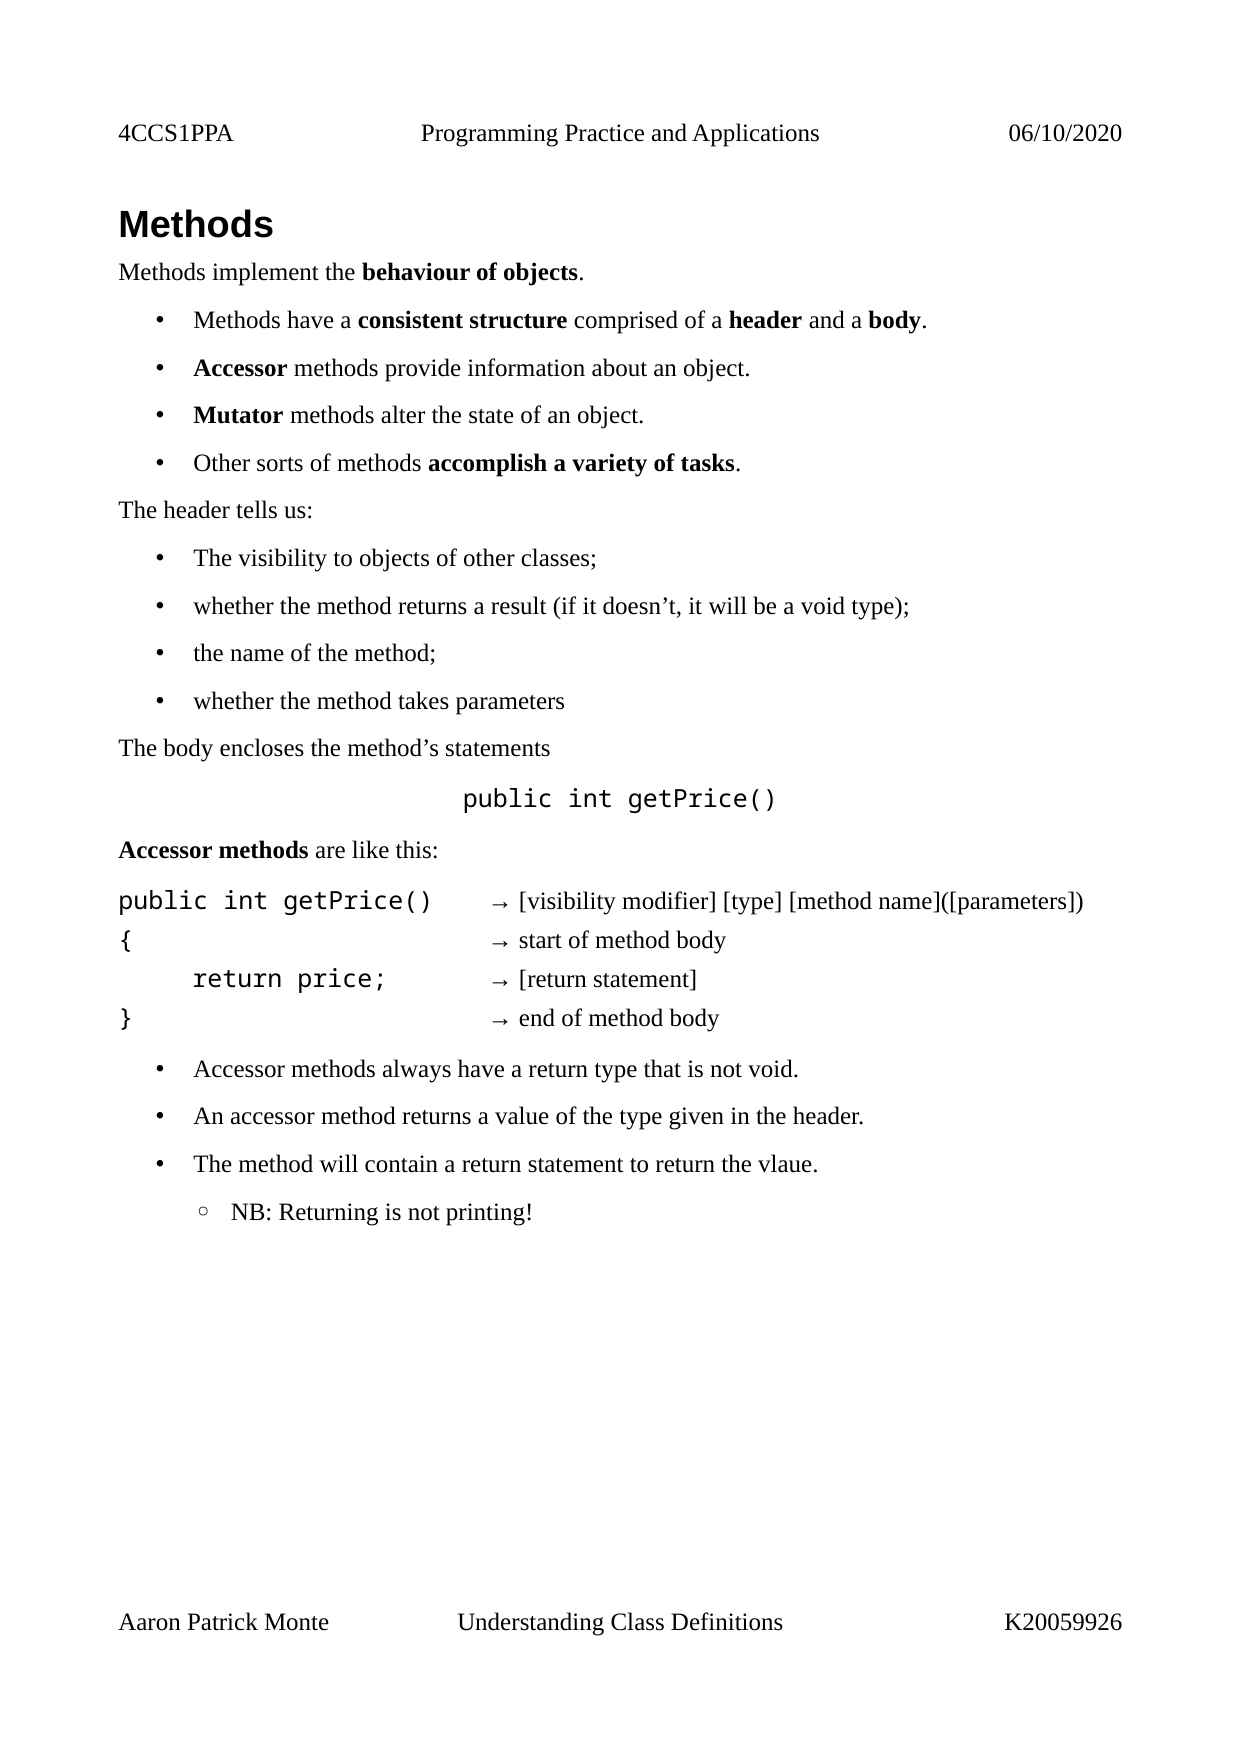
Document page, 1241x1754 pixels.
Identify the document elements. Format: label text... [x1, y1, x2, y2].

text public int getPrice() [118, 781, 1122, 815]
list The method will contain a return statement to return the vlaue. [156, 1149, 1122, 1178]
list Methods have a consistent structure comprised of a header and a body. [156, 305, 1122, 334]
text Accessor methods are like this: [118, 835, 1122, 864]
list whether the method returns a result (if it doesn’t, it will be a void type); [156, 591, 1122, 619]
list Mutator methods alter the state of an object. [156, 400, 1122, 429]
list the name of the method; [156, 638, 1122, 667]
text Methods implement the behaviour of objects. [118, 257, 1122, 286]
text public int getPrice() → [visibility modifier] [type] [method name]([parameters]) { → start of method body return price; → [return statement] } → end of method body [118, 882, 1122, 1034]
list Accessor methods provide information about an object. [156, 353, 1122, 381]
list The visibility to objects of other classes; [156, 543, 1122, 572]
list An accessor method returns a value of the type given in the header. [156, 1101, 1122, 1130]
list NB: Returning is not printing! [193, 1197, 1122, 1225]
list whether the method takes parameters [156, 686, 1122, 715]
list Other sorts of methods accomplish a variety of tasks. [156, 448, 1122, 477]
text The header tells us: [118, 496, 1122, 524]
text The body encloses the method’s statements [118, 733, 1122, 762]
subtitle Methods [118, 201, 1122, 245]
list Accessor methods always have a return type that is not void. [156, 1054, 1122, 1082]
